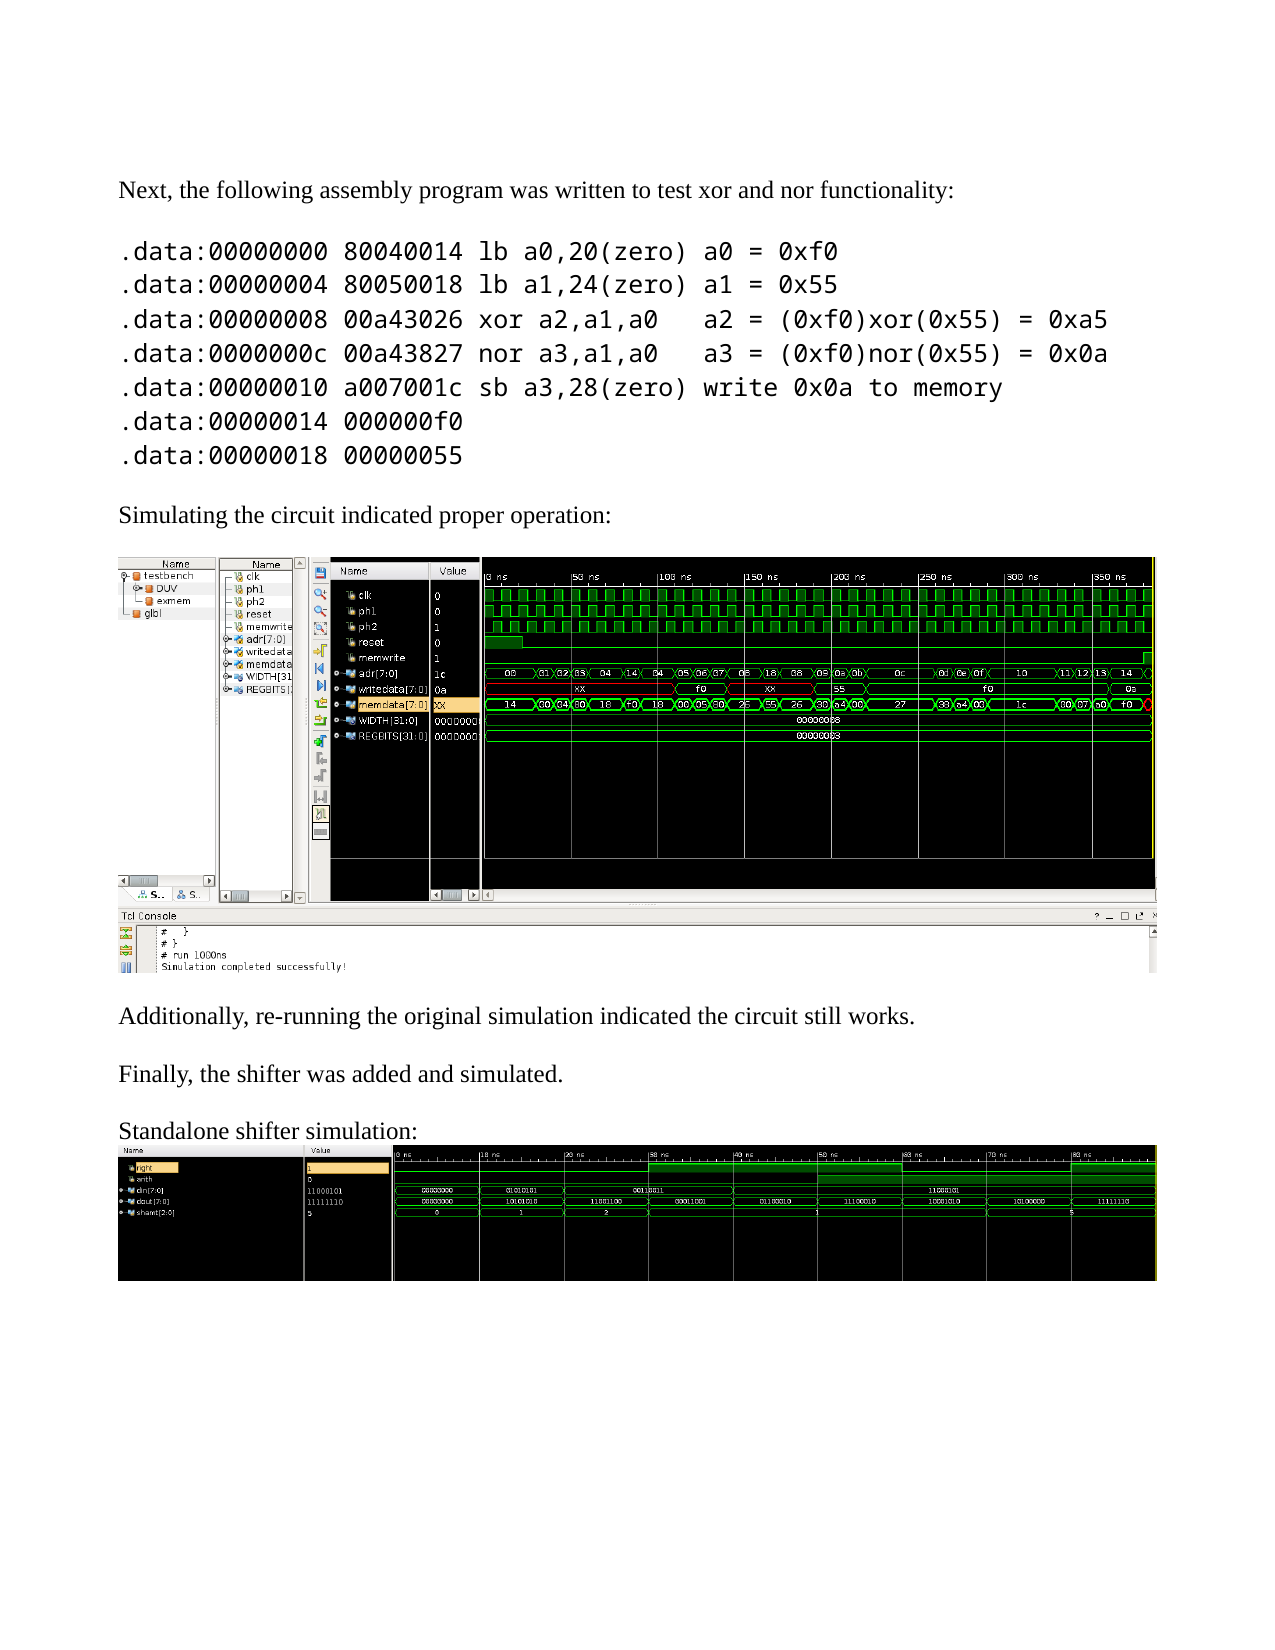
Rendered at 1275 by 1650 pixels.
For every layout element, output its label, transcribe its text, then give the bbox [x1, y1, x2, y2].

picture [118, 1145, 1157, 1281]
text .data:00000014 000000f0 [118, 403, 1157, 437]
text Additionally, re-running the original simulation indicated the circuit still works. [118, 1001, 1157, 1030]
text Standalone shifter simulation: [118, 1116, 1157, 1145]
text .data:00000010 a007001c sb a3,28(zero) write 0x0a to memory [118, 369, 1157, 403]
text Simulating the circuit indicated proper operation: [118, 500, 1157, 529]
text .data:00000008 00a43026 xor a2,a1,a0 a2 = (0xf0)xor(0x55) = 0xa5 [118, 301, 1157, 335]
picture [118, 557, 1157, 973]
text Finally, the shifter was added and simulated. [118, 1059, 1157, 1088]
text .data:00000000 80040014 lb a0,20(zero) a0 = 0xf0 [118, 233, 1157, 267]
text .data:00000004 80050018 lb a1,24(zero) a1 = 0x55 [118, 267, 1157, 301]
text .data:00000018 00000055 [118, 437, 1157, 472]
text .data:0000000c 00a43827 nor a3,a1,a0 a3 = (0xf0)nor(0x55) = 0x0a [118, 335, 1157, 369]
text Next, the following assembly program was written to test xor and nor functionality: [118, 176, 1157, 204]
